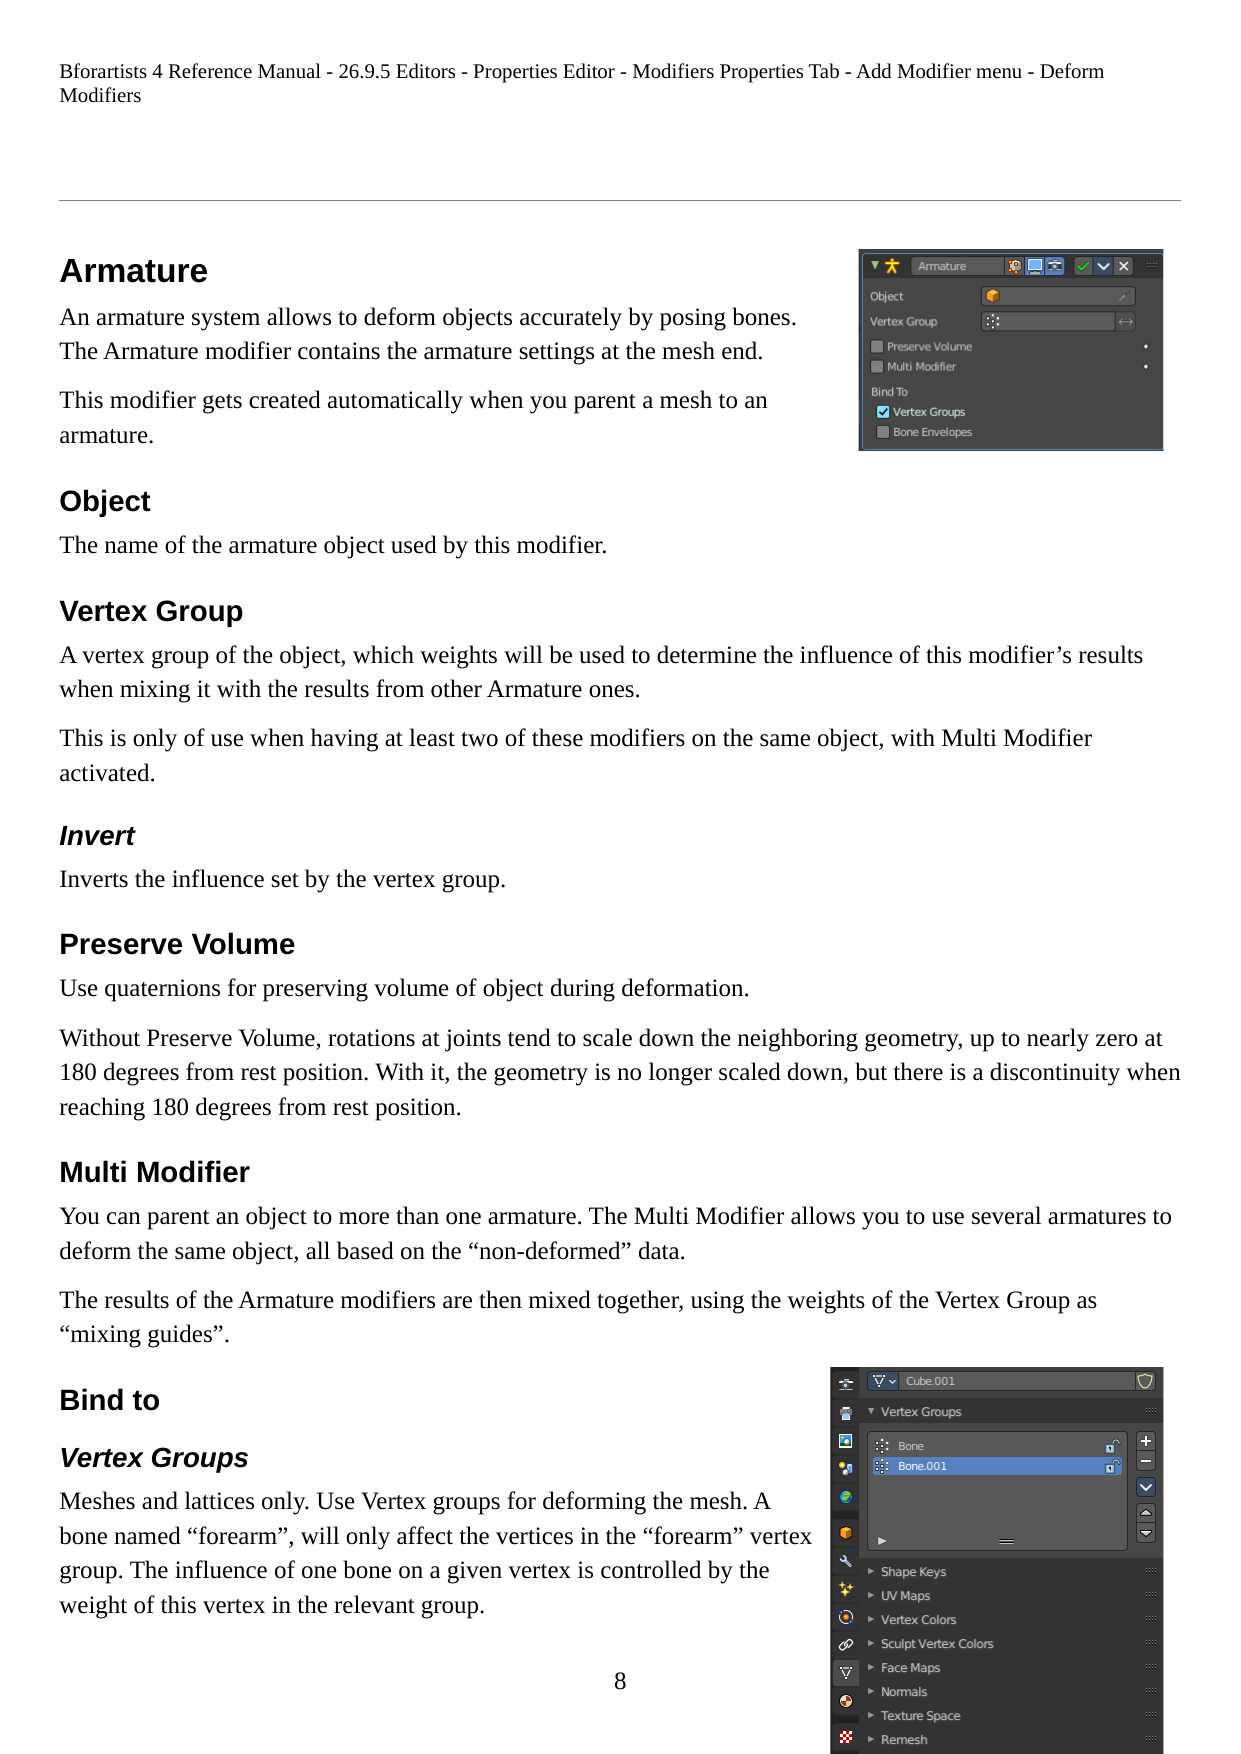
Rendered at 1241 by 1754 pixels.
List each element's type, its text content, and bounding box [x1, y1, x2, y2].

subtitle Armature [59, 251, 858, 289]
text Use quaternions for preserving volume of object during deformation. [59, 973, 1181, 1002]
text The name of the armature object used by this modifier. [59, 530, 1181, 558]
text Without Preserve Volume, rotations at joints tend to scale down the neighboring geometry, up to nearly zero at 180 degrees from rest position. With it, the geometry is no longer scaled down, but there is a discontinuity when reaching 180 degrees from rest position. [59, 1023, 1181, 1120]
subtitle Invert [59, 819, 1181, 851]
text A vertex group of the object, which weights will be used to determine the influence of this modifier’s results when mixing it with the results from other Armature ones. [59, 640, 1181, 703]
text Inverts the influence set by the vertex group. [59, 864, 1181, 892]
subtitle Multi Modifier [59, 1155, 1181, 1189]
text You can parent an object to more than one armature. The Multi Modifier allows you to use several armatures to deform the same object, all based on the “non-deformed” data. [59, 1201, 1181, 1265]
subtitle Vertex Group [59, 593, 1181, 627]
text Meshes and lattices only. Use Vertex groups for deforming the mesh. A bone named “forearm”, will only affect the vertices in the “forearm” vertex group. The influence of one bone on a given vertex is controlled by the weight of this vertex in the relevant group. [59, 1486, 830, 1618]
picture [858, 249, 1164, 451]
text This is only of use when having at least two of these modifiers on the same object, with Multi Modifier activated. [59, 723, 1181, 786]
subtitle Bind to [59, 1383, 830, 1417]
subtitle [1164, 1442, 1181, 1474]
subtitle Object [59, 483, 1181, 517]
subtitle Vertex Groups [59, 1442, 830, 1474]
subtitle Preserve Volume [59, 927, 1181, 961]
text The results of the Armature modifiers are then mixed together, using the weights of the Vertex Group as “mixing guides”. [59, 1285, 1181, 1348]
subtitle [1164, 251, 1181, 289]
picture [830, 1367, 1164, 1754]
text This modifier gets created automatically when you parent a mesh to an armature. [59, 385, 858, 449]
text An armature system allows to deform objects accurately by posing bones. The Armature modifier contains the armature settings at the mesh end. [59, 302, 858, 365]
subtitle [1164, 1383, 1181, 1417]
